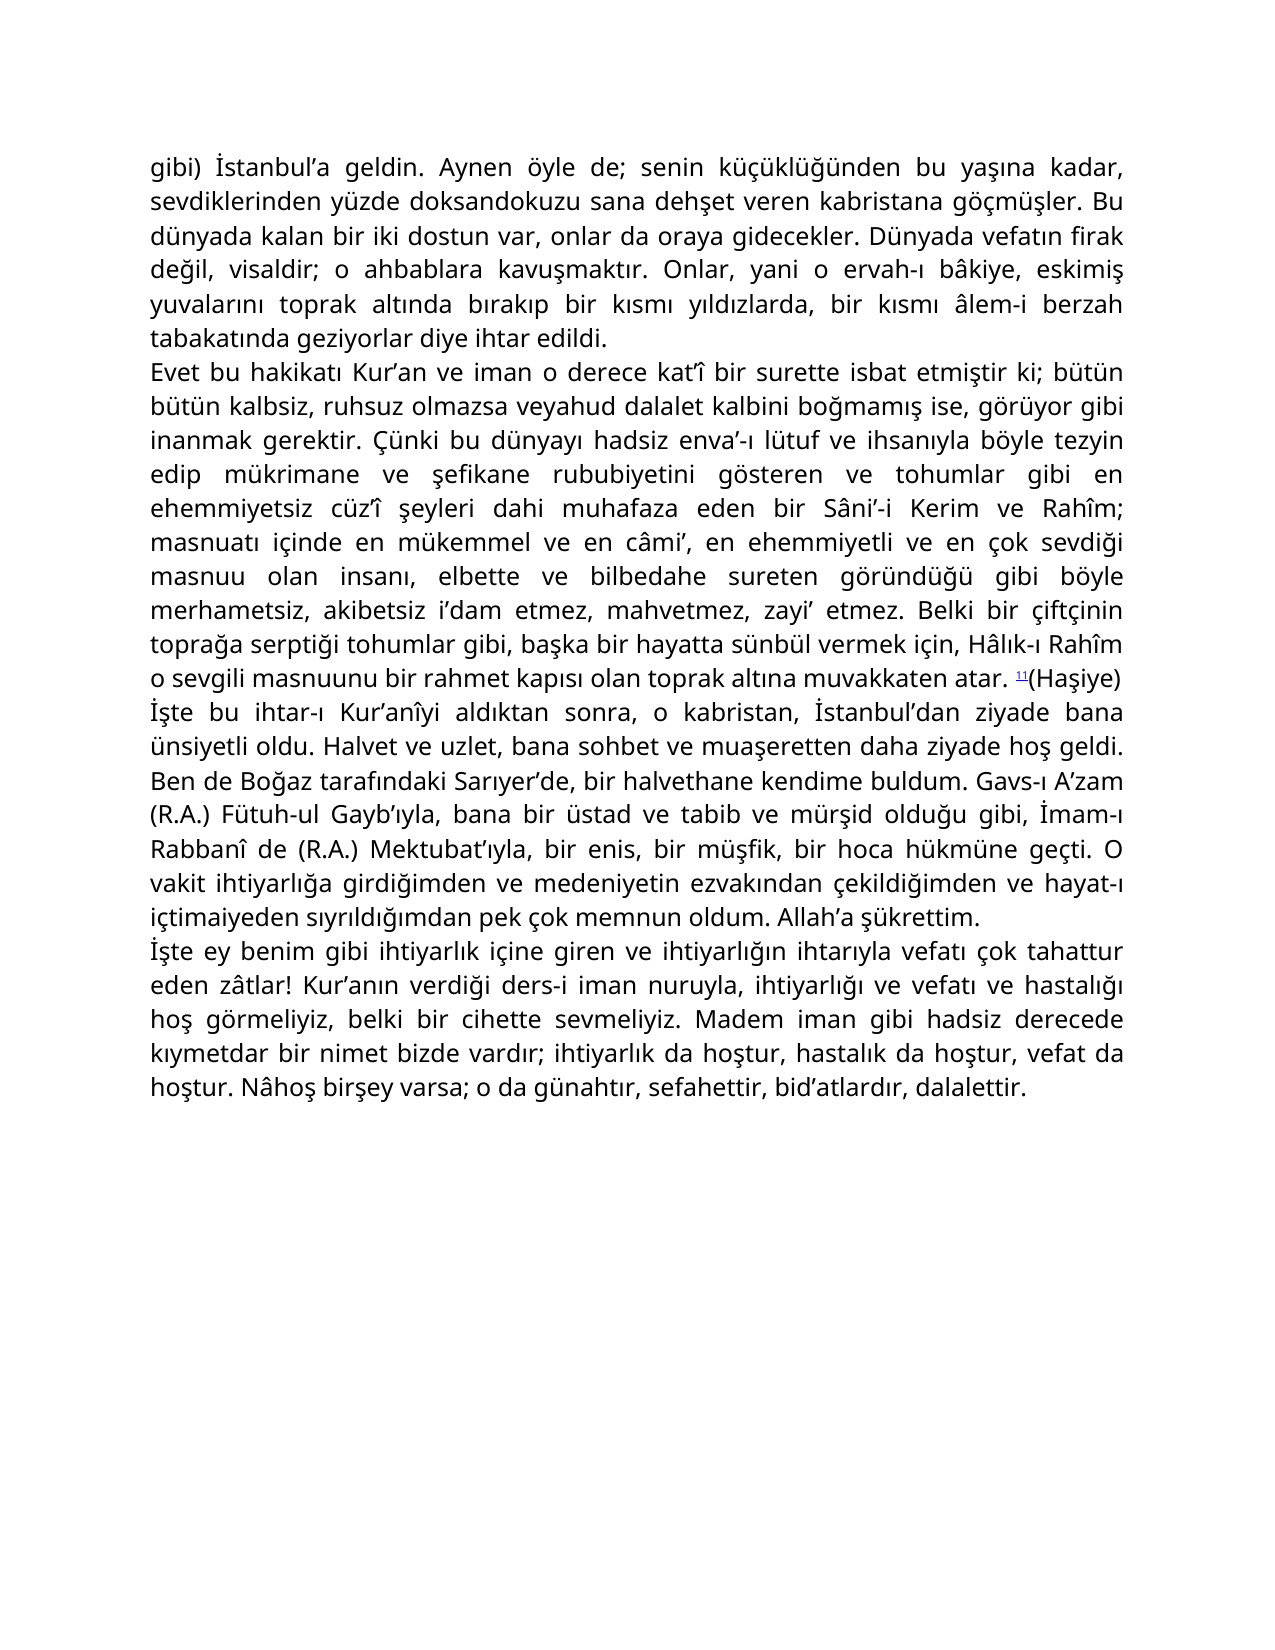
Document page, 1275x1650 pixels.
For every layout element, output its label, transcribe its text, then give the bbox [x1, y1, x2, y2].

text gibi) İstanbul’a geldin. Aynen öyle de; senin küçüklüğünden bu yaşına kadar, sevdiklerinden yüzde doksandokuzu sana dehşet veren kabristana göçmüşler. Bu dünyada kalan bir iki dostun var, onlar da oraya gidecekler. Dünyada vefatın firak değil, visaldir; o ahbablara kavuşmaktır. Onlar, yani o ervah-ı bâkiye, eskimiş yuvalarını toprak altında bırakıp bir kısmı yıldızlarda, bir kısmı âlem-i berzah tabakatında geziyorlar diye ihtar edildi. [150, 150, 1125, 354]
text İşte bu ihtar-ı Kur’anîyi aldıktan sonra, o kabristan, İstanbul’dan ziyade bana ünsiyetli oldu. Halvet ve uzlet, bana sohbet ve muaşeretten daha ziyade hoş geldi. Ben de Boğaz tarafındaki Sarıyer’de, bir halvethane kendime buldum. Gavs-ı A’zam (R.A.) Fütuh-ul Gayb’ıyla, bana bir üstad ve tabib ve mürşid olduğu gibi, İmam-ı Rabbanî de (R.A.) Mektubat’ıyla, bir enis, bir müşfik, bir hoca hükmüne geçti. O vakit ihtiyarlığa girdiğimden ve medeniyetin ezvakından çekildiğimden ve hayat-ı içtimaiyeden sıyrıldığımdan pek çok memnun oldum. Allah’a şükrettim. [150, 695, 1125, 933]
text Evet bu hakikatı Kur’an ve iman o derece kat’î bir surette isbat etmiştir ki; bütün bütün kalbsiz, ruhsuz olmazsa veyahud dalalet kalbini boğmamış ise, görüyor gibi inanmak gerektir. Çünki bu dünyayı hadsiz enva’-ı lütuf ve ihsanıyla böyle tezyin edip mükrimane ve şefikane rububiyetini gösteren ve tohumlar gibi en ehemmiyetsiz cüz’î şeyleri dahi muhafaza eden bir Sâni’-i Kerim ve Rahîm; masnuatı içinde en mükemmel ve en câmi’, en ehemmiyetli ve en çok sevdiği masnuu olan insanı, elbette ve bilbedahe sureten göründüğü gibi böyle merhametsiz, akibetsiz i’dam etmez, mahvetmez, zayi’ etmez. Belki bir çiftçinin toprağa serptiği tohumlar gibi, başka bir hayatta sünbül vermek için, Hâlık-ı Rahîm o sevgili masnuunu bir rahmet kapısı olan toprak altına muvakkaten atar. 11(Haşiye) [150, 354, 1125, 695]
text İşte ey benim gibi ihtiyarlık içine giren ve ihtiyarlığın ihtarıyla vefatı çok tahattur eden zâtlar! Kur’anın verdiği ders-i iman nuruyla, ihtiyarlığı ve vefatı ve hastalığı hoş görmeliyiz, belki bir cihette sevmeliyiz. Madem iman gibi hadsiz derecede kıymetdar bir nimet bizde vardır; ihtiyarlık da hoştur, hastalık da hoştur, vefat da hoştur. Nâhoş birşey varsa; o da günahtır, sefahettir, bid’atlardır, dalalettir. [150, 933, 1125, 1104]
